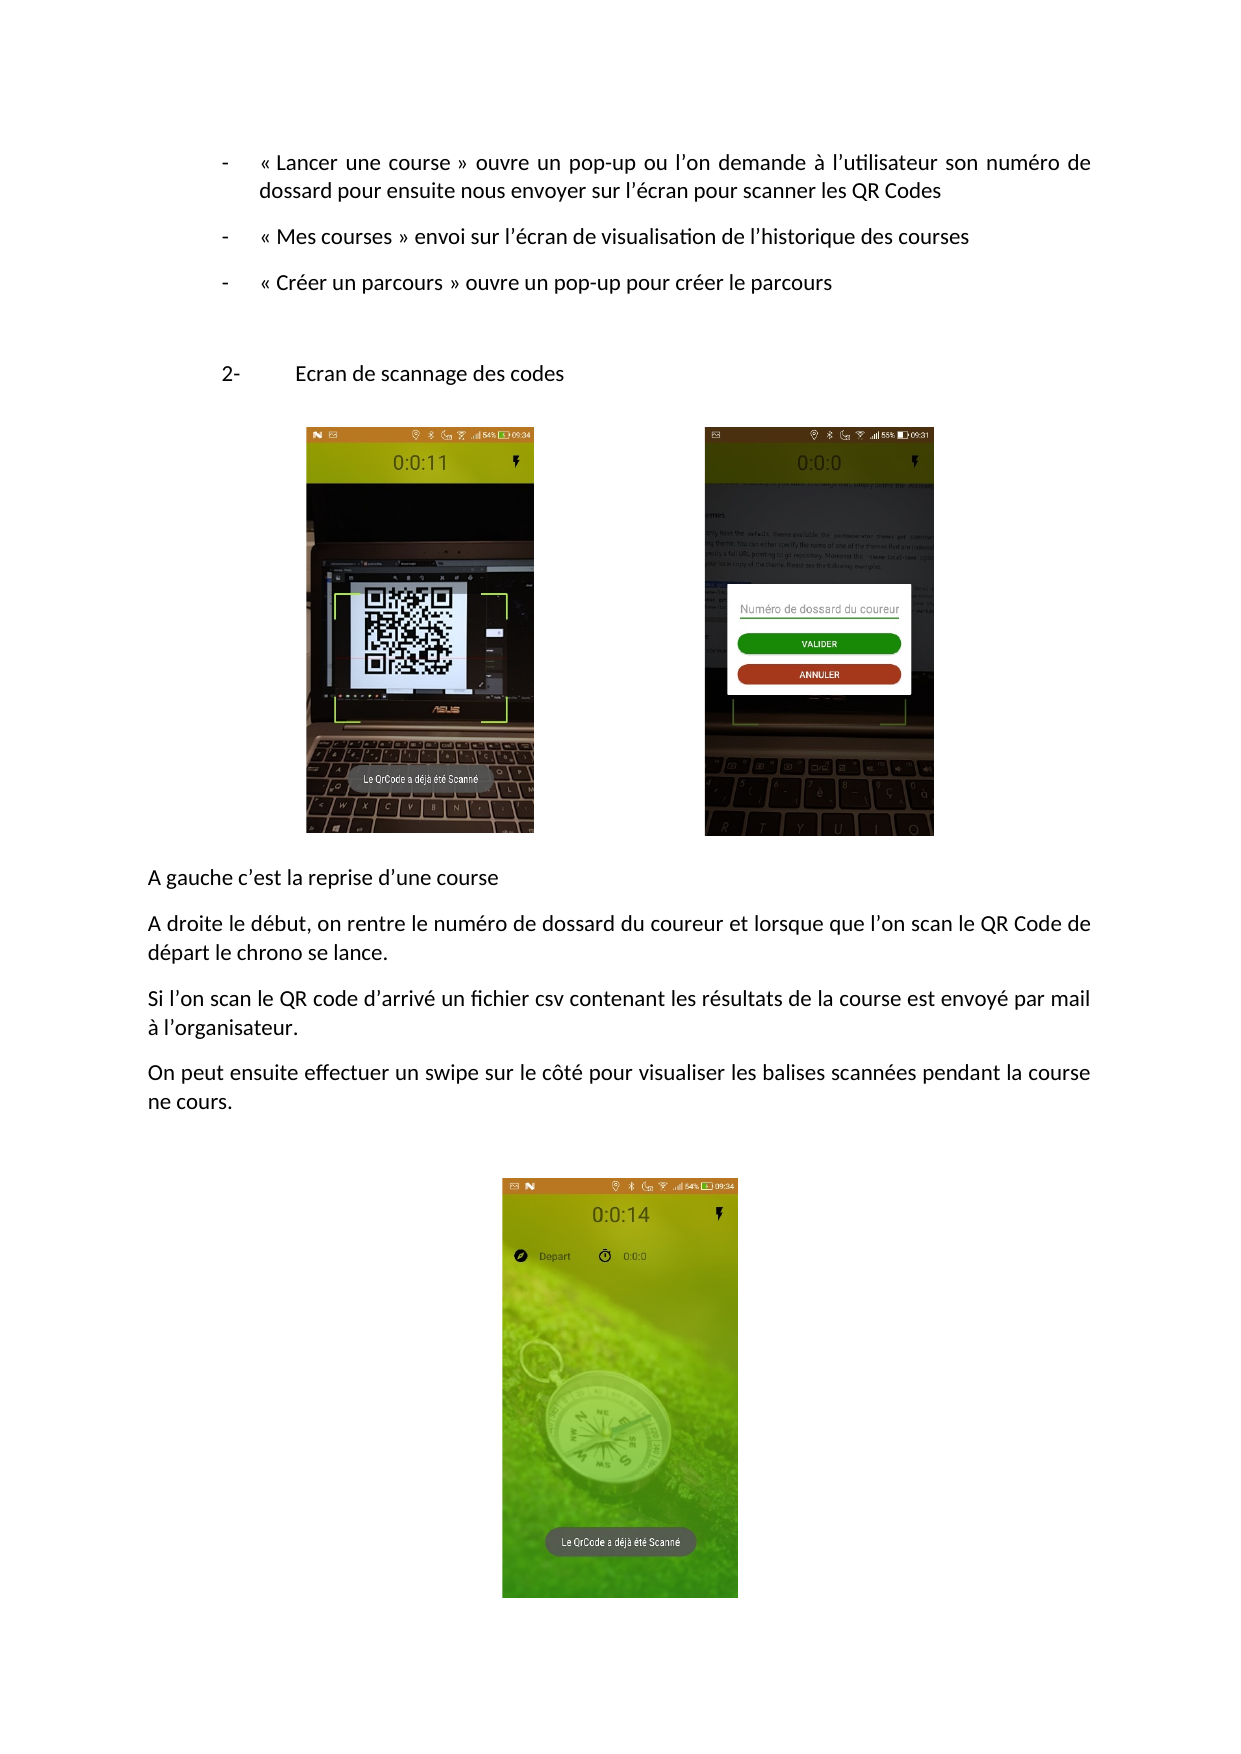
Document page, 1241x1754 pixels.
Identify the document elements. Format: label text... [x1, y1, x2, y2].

list « Créer un parcours » ouvre un pop-up pour créer le parcours [222, 268, 1093, 296]
text A droite le début, on rentre le numéro de dossard du coureur et lorsque que l’on scan le QR Code de départ le chrono se lance. [148, 909, 1093, 966]
list 2- Ecran de scannage des codes [148, 359, 1093, 388]
text On peut ensuite effectuer un swipe sur le côté pour visualiser les balises scannées pendant la course ne cours. [148, 1058, 1093, 1116]
list « Lancer une course » ouvre un pop-up ou l’on demande à l’utilisateur son numéro de dossard pour ensuite nous envoyer sur l’écran pour scanner les QR Codes [222, 148, 1093, 205]
list « Mes courses » envoi sur l’écran de visualisation de l’historique des courses [222, 222, 1093, 250]
picture [704, 427, 934, 836]
picture [502, 1178, 738, 1598]
text A gauche c’est la reprise d’une course [148, 863, 1093, 891]
picture [306, 427, 534, 833]
text Si l’on scan le QR code d’arrivé un fichier csv contenant les résultats de la course est envoyé par mail à l’organisateur. [148, 984, 1093, 1041]
